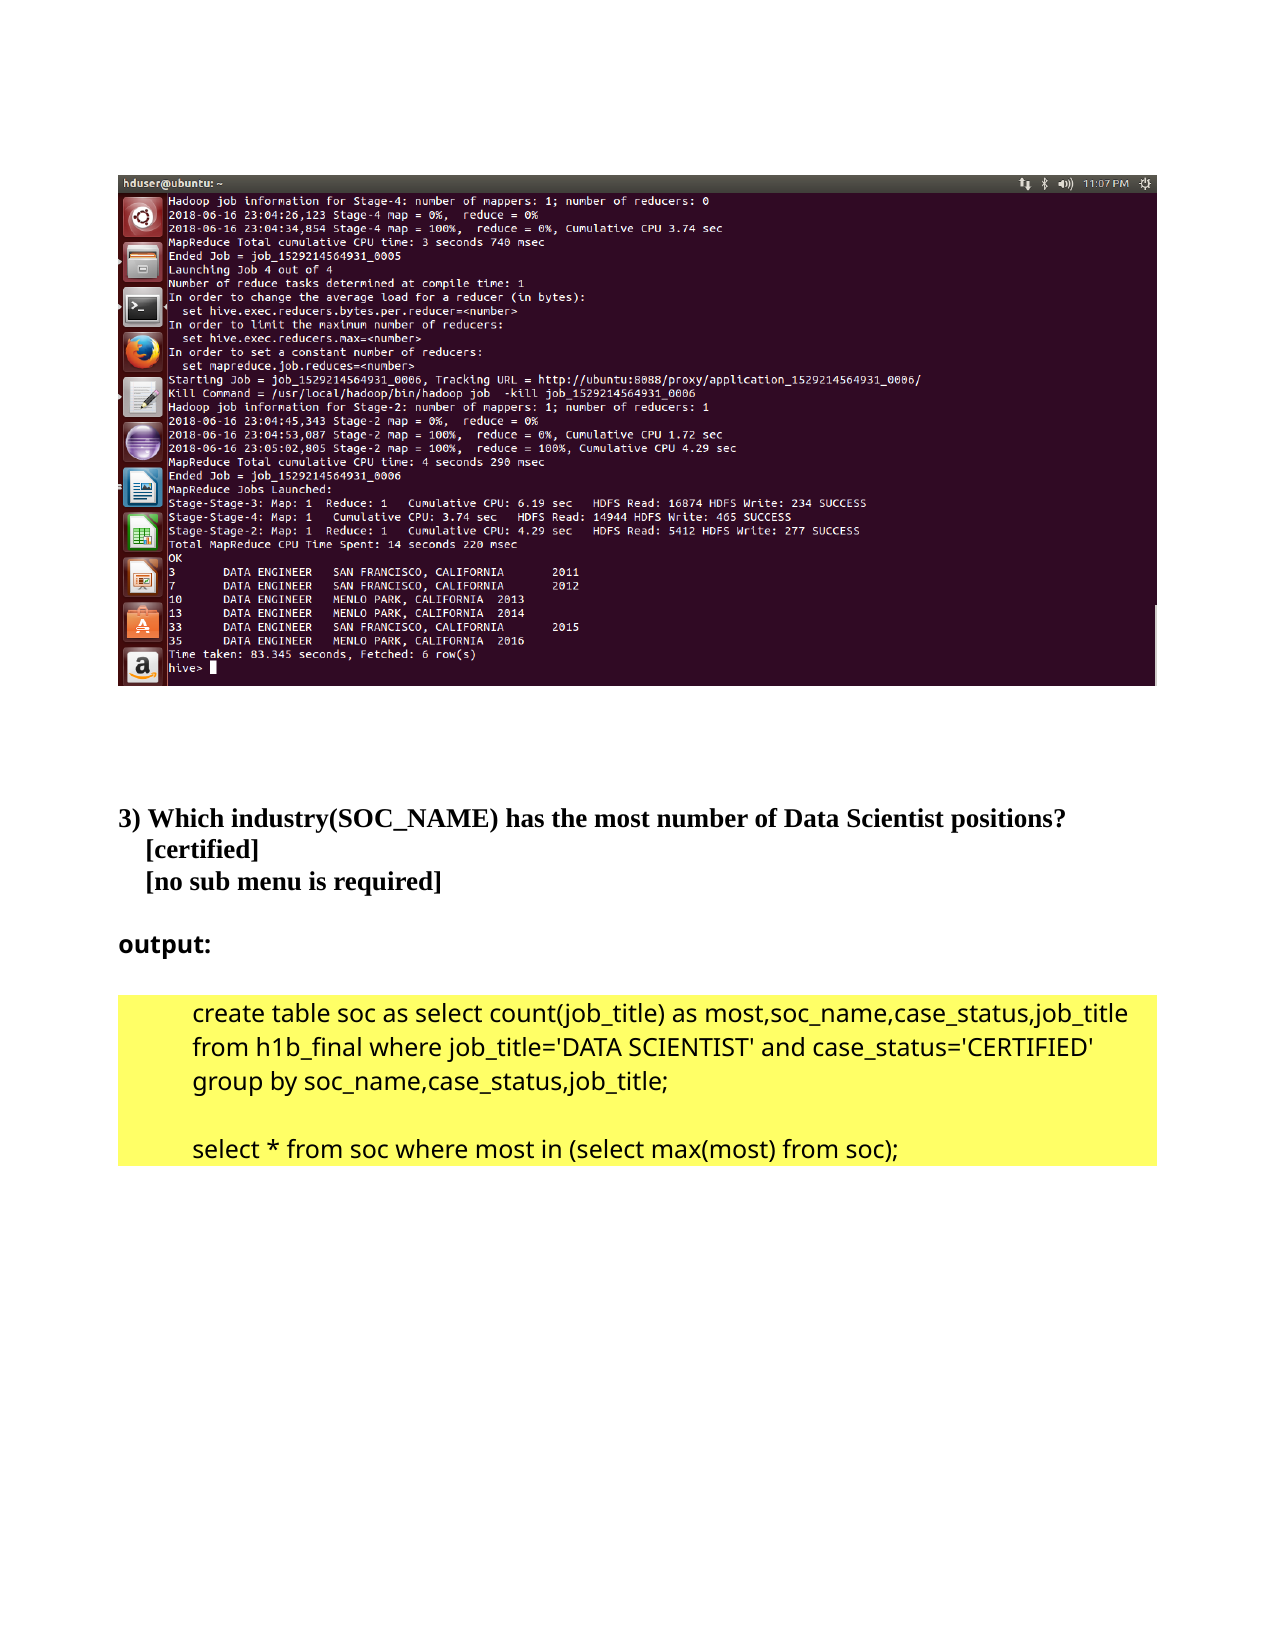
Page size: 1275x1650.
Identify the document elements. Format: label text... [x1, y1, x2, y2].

text output: [118, 927, 1157, 961]
picture [118, 175, 1157, 686]
text create table soc as select count(job_title) as most,soc_name,case_status,job_title from h1b_final where job_title='DATA SCIENTIST' and case_status='CERTIFIED' group by soc_name,case_status,job_title; [118, 995, 1157, 1097]
text [no sub menu is required] [118, 865, 1157, 896]
text 3) Which industry(SOC_NAME) has the most number of Data Scientist positions? [118, 802, 1157, 834]
text select * from soc where most in (select max(most) from soc); [118, 1131, 1157, 1166]
text [certified] [118, 834, 1157, 865]
